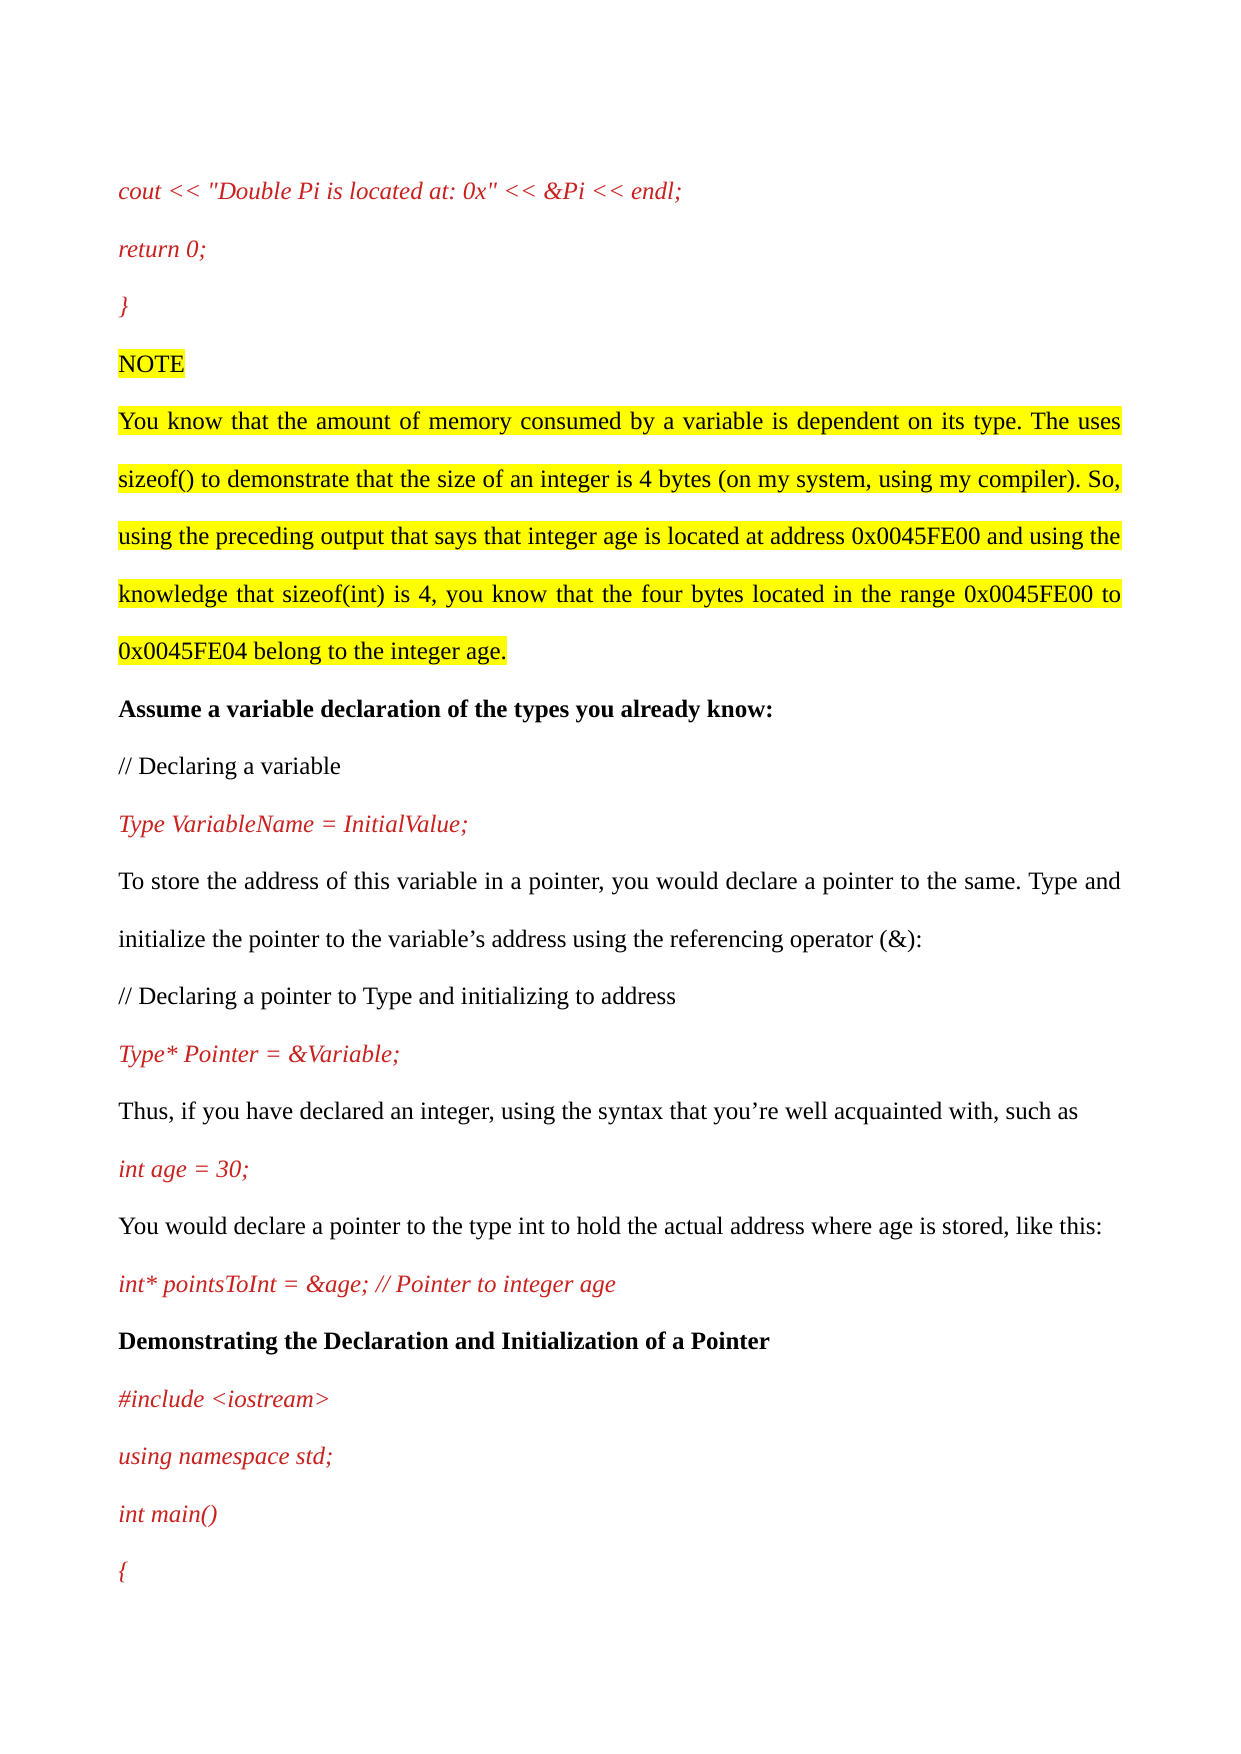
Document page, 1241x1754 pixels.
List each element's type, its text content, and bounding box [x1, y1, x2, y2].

text You know that the amount of memory consumed by a variable is dependent on its type. The uses sizeof() to demonstrate that the size of an integer is 4 bytes (on my system, using my compiler). So, using the preceding output that says that integer age is located at address 0x0045FE00 and using the knowledge that sizeof(int) is 4, you know that the four bytes located in the range 0x0045FE00 to 0x0045FE04 belong to the integer age. [118, 406, 1122, 665]
text { [118, 1556, 1122, 1585]
text // Declaring a pointer to Type and initializing to address [118, 981, 1122, 1010]
text You would declare a pointer to the type int to hold the actual address where age is stored, like this: [118, 1211, 1122, 1240]
text int main() [118, 1499, 1122, 1528]
text Thus, if you have declared an integer, using the syntax that you’re well acquainted with, such as [118, 1096, 1122, 1125]
text Type* Pointer = &Variable; [118, 1039, 1122, 1068]
text using namespace std; [118, 1441, 1122, 1470]
text } [118, 291, 1122, 320]
text Type VariableName = InitialValue; [118, 809, 1122, 838]
text int* pointsToInt = &age; // Pointer to integer age [118, 1269, 1122, 1298]
text return 0; [118, 234, 1122, 263]
text Demonstrating the Declaration and Initialization of a Pointer [118, 1326, 1122, 1355]
text #include <iostream> [118, 1384, 1122, 1413]
text Assume a variable declaration of the types you already know: [118, 694, 1122, 723]
text To store the address of this variable in a pointer, you would declare a pointer to the same. Type and initialize the pointer to the variable’s address using the referencing operator (&): [118, 866, 1122, 953]
text int age = 30; [118, 1154, 1122, 1183]
text NOTE [118, 349, 1122, 378]
text // Declaring a variable [118, 751, 1122, 780]
text cout << "Double Pi is located at: 0x" << &Pi << endl; [118, 176, 1122, 205]
